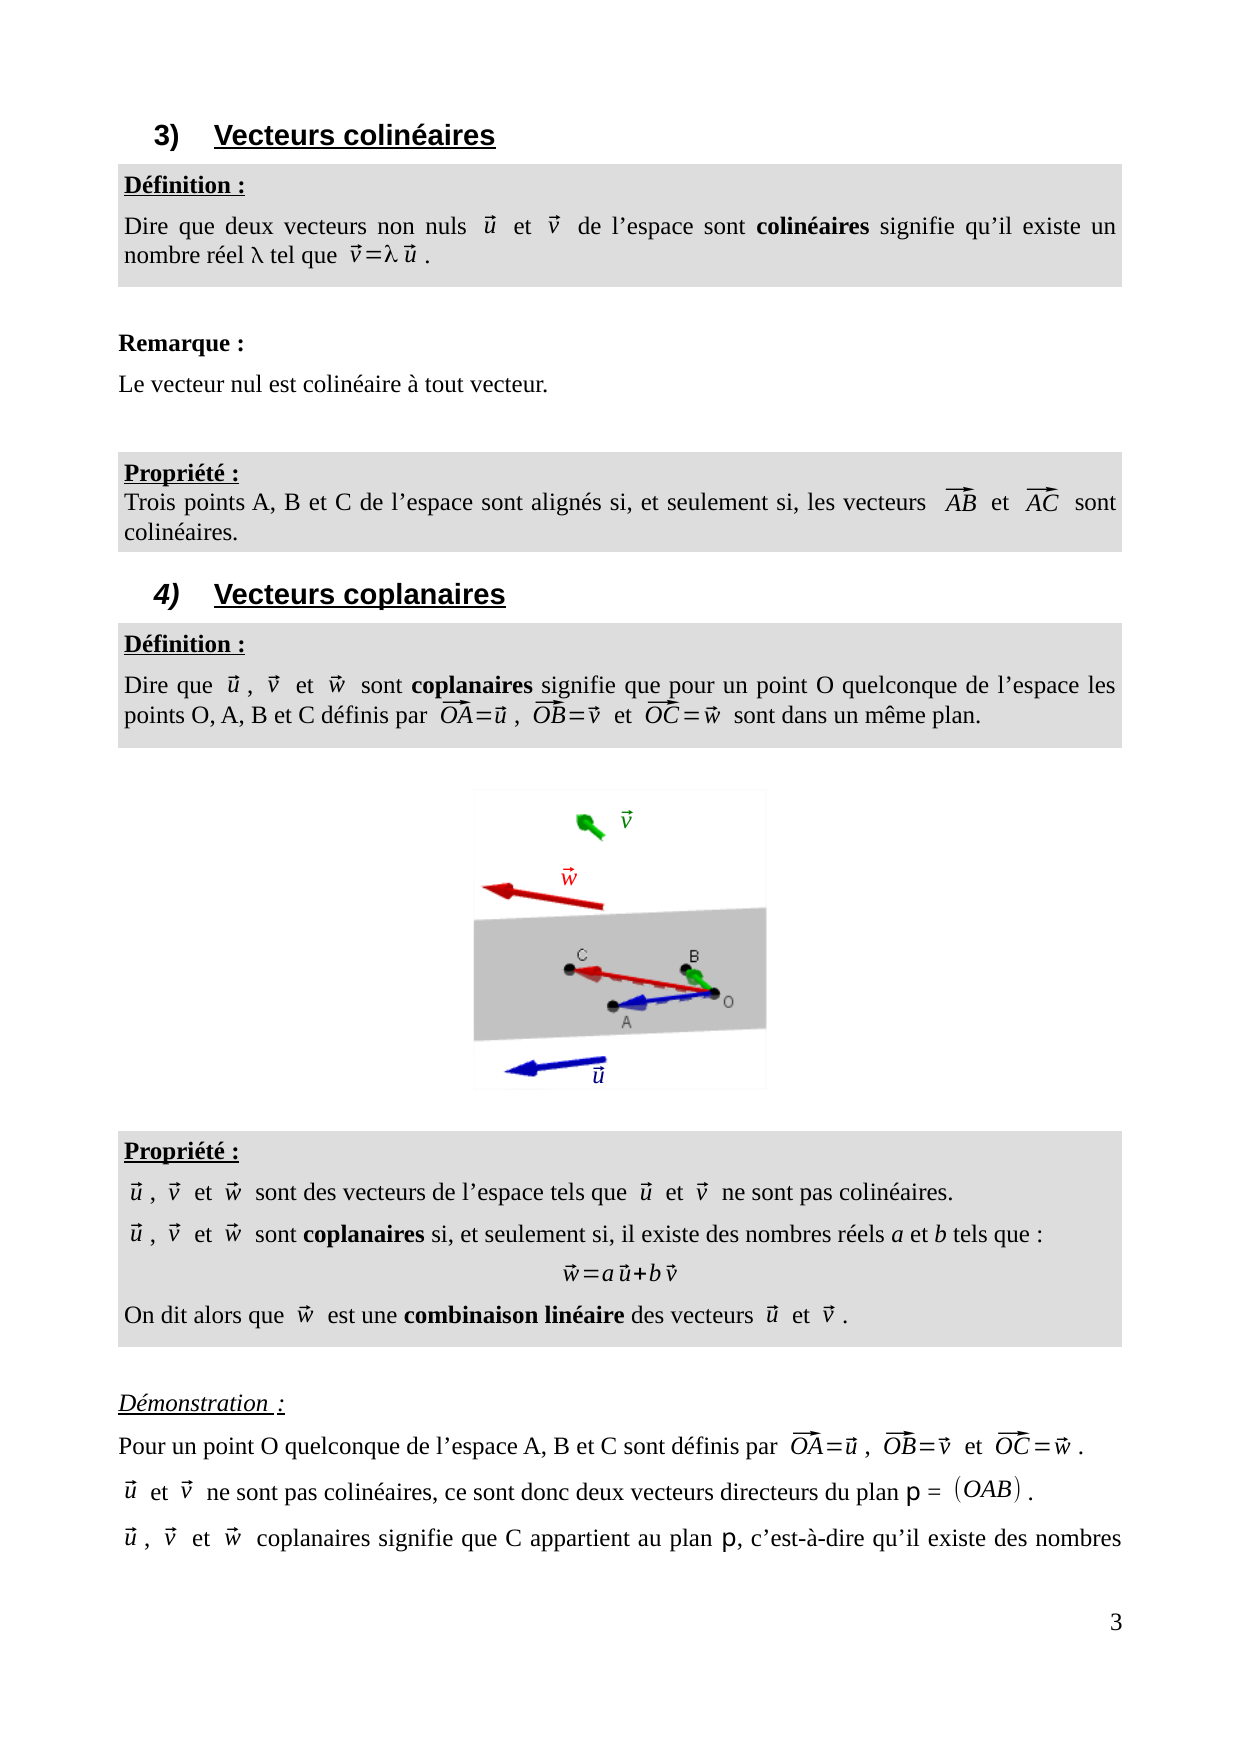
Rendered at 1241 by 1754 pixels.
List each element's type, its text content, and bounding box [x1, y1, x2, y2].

text et ne sont pas colinéaires, ce sont donc deux vecteurs directeurs du plan p = . [118, 1473, 1122, 1507]
text Remarque : [118, 328, 1122, 357]
table_header Définition : Dire que deux vecteurs non nuls et de l’espace sont colinéaires signifie qu’il existe un nombre réel  tel que . [118, 164, 1122, 287]
subtitle Vecteurs colinéaires [153, 118, 1122, 152]
subtitle Vecteurs coplanaires [153, 577, 1122, 611]
table_header Propriété : , et sont des vecteurs de l’espace tels que et ne sont pas colinéaires. , et sont coplanaires si, et seulement si, il existe des nombres réels a et b tels que : On dit alors que est une combinaison linéaire des vecteurs et . [118, 1131, 1122, 1347]
table_header Définition : Dire que , et sont coplanaires signifie que pour un point O quelconque de l’espace les points O, A, B et C définis par , et sont dans un même plan. [118, 623, 1122, 748]
table_header Propriété : Trois points A, B et C de l’espace sont alignés si, et seulement si, les vecteurs et sont colinéaires. [118, 452, 1122, 552]
picture [473, 789, 767, 1090]
text Démonstration : [118, 1388, 1122, 1417]
text , et coplanaires signifie que C appartient au plan p, c’est-à-dire qu’il existe des nombres réels a et b tels que , c'est-à-dire . [118, 1520, 1122, 1554]
text Le vecteur nul est colinéaire à tout vecteur. [118, 369, 1122, 398]
text Pour un point O quelconque de l’espace A, B et C sont définis par , et . [118, 1429, 1122, 1461]
